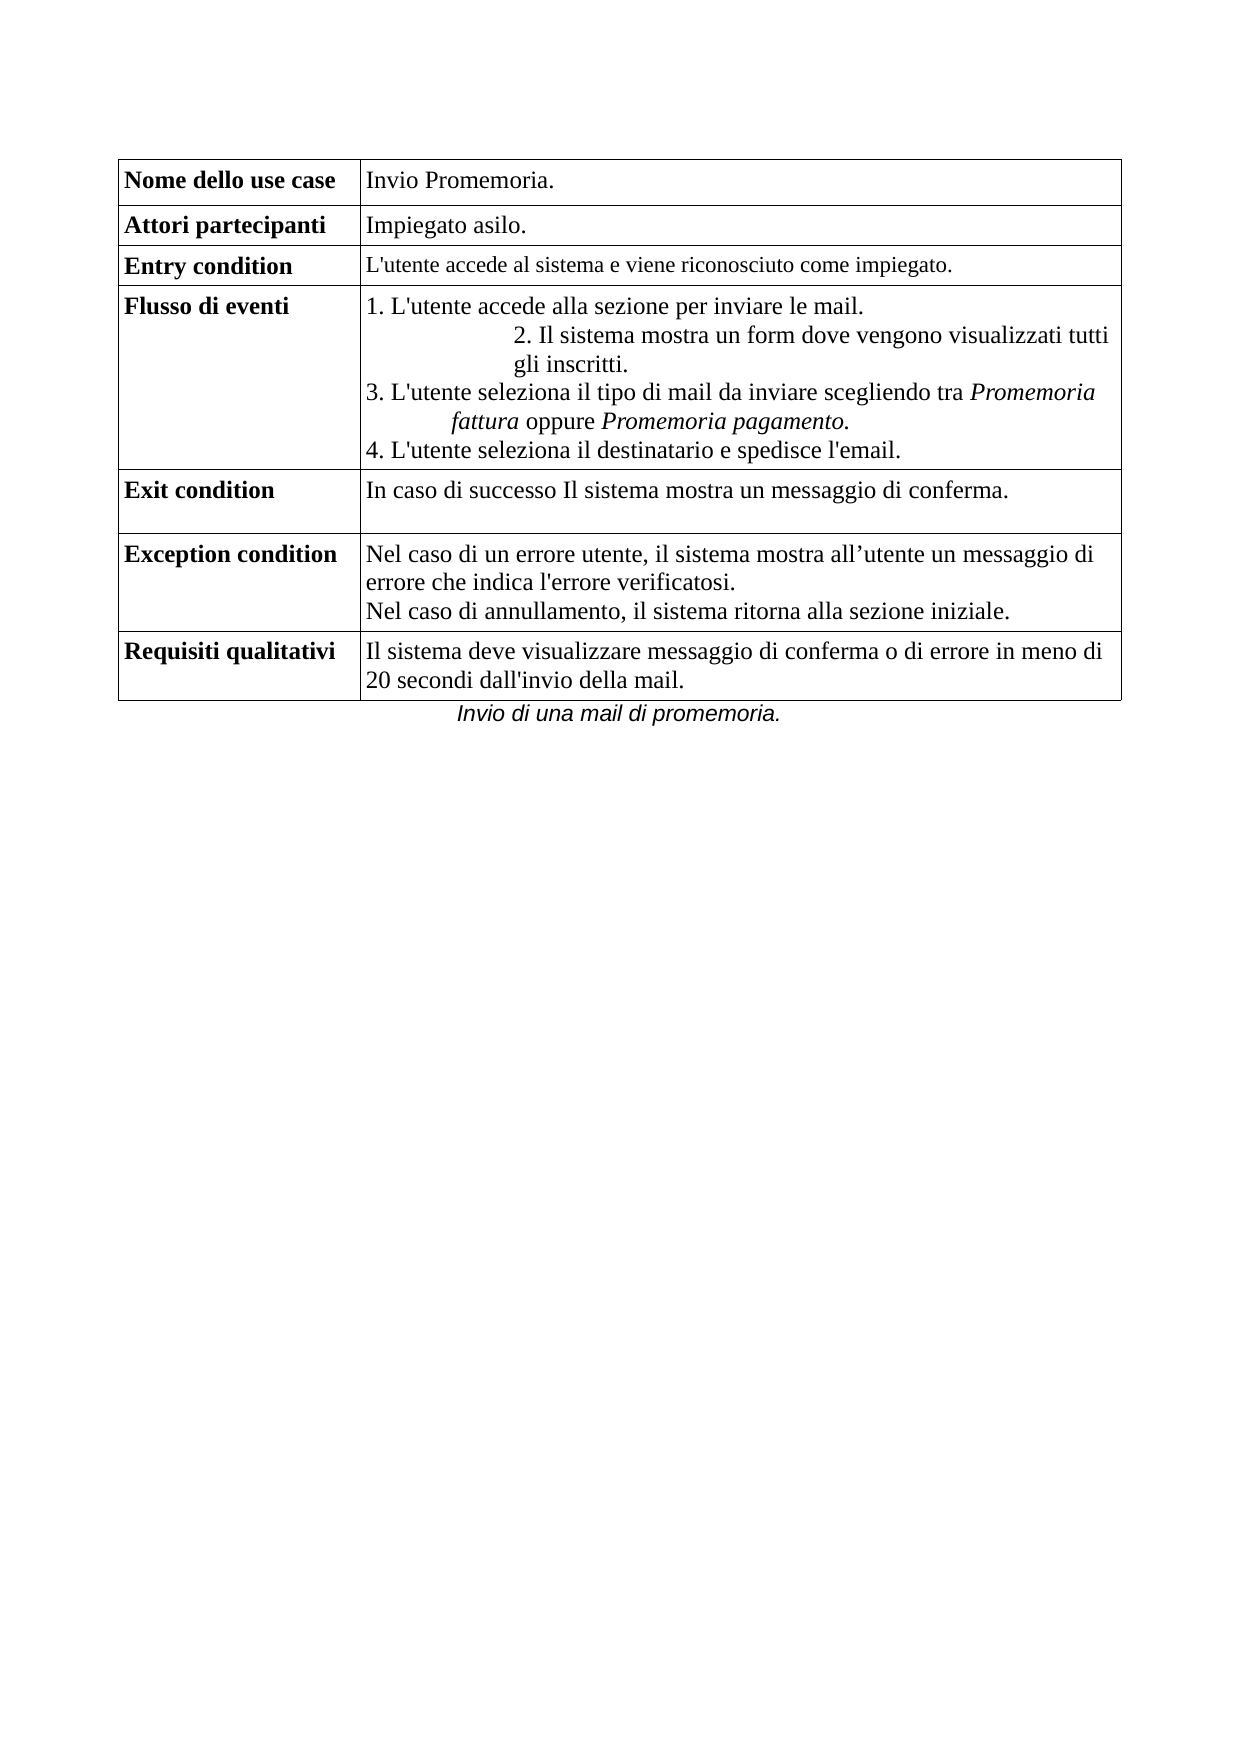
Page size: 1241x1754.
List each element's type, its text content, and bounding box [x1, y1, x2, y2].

table_cell Nel caso di un errore utente, il sistema mostra all’utente un messaggio di errore che indica l'errore verificatosi. Nel caso di annullamento, il sistema ritorna alla sezione iniziale. [361, 534, 1121, 631]
table_header Nome dello use case [119, 160, 360, 205]
text Invio di una mail di promemoria. [118, 700, 1122, 726]
table_cell In caso di successo Il sistema mostra un messaggio di conferma. [361, 470, 1121, 533]
table_cell L'utente accede al sistema e viene riconosciuto come impiegato. [361, 246, 1121, 285]
table_cell Entry condition [119, 246, 360, 285]
table_cell Il sistema deve visualizzare messaggio di conferma o di errore in meno di 20 secondi dall'invio della mail. [361, 632, 1121, 700]
table_cell L'utente accede alla sezione per inviare le mail. Il sistema mostra un form dove vengono visualizzati tutti gli inscritti. L'utente seleziona il tipo di mail da inviare scegliendo tra Promemoria fattura oppure Promemoria pagamento. L'utente seleziona il destinatario e spedisce l'email. [361, 286, 1121, 469]
table_header Invio Promemoria. [361, 160, 1121, 205]
table_cell Exception condition [119, 534, 360, 631]
table_cell Attori partecipanti [119, 206, 360, 245]
table_cell Impiegato asilo. [361, 206, 1121, 245]
table_cell Requisiti qualitativi [119, 632, 360, 700]
table_cell Exit condition [119, 470, 360, 533]
table_cell Flusso di eventi [119, 286, 360, 469]
